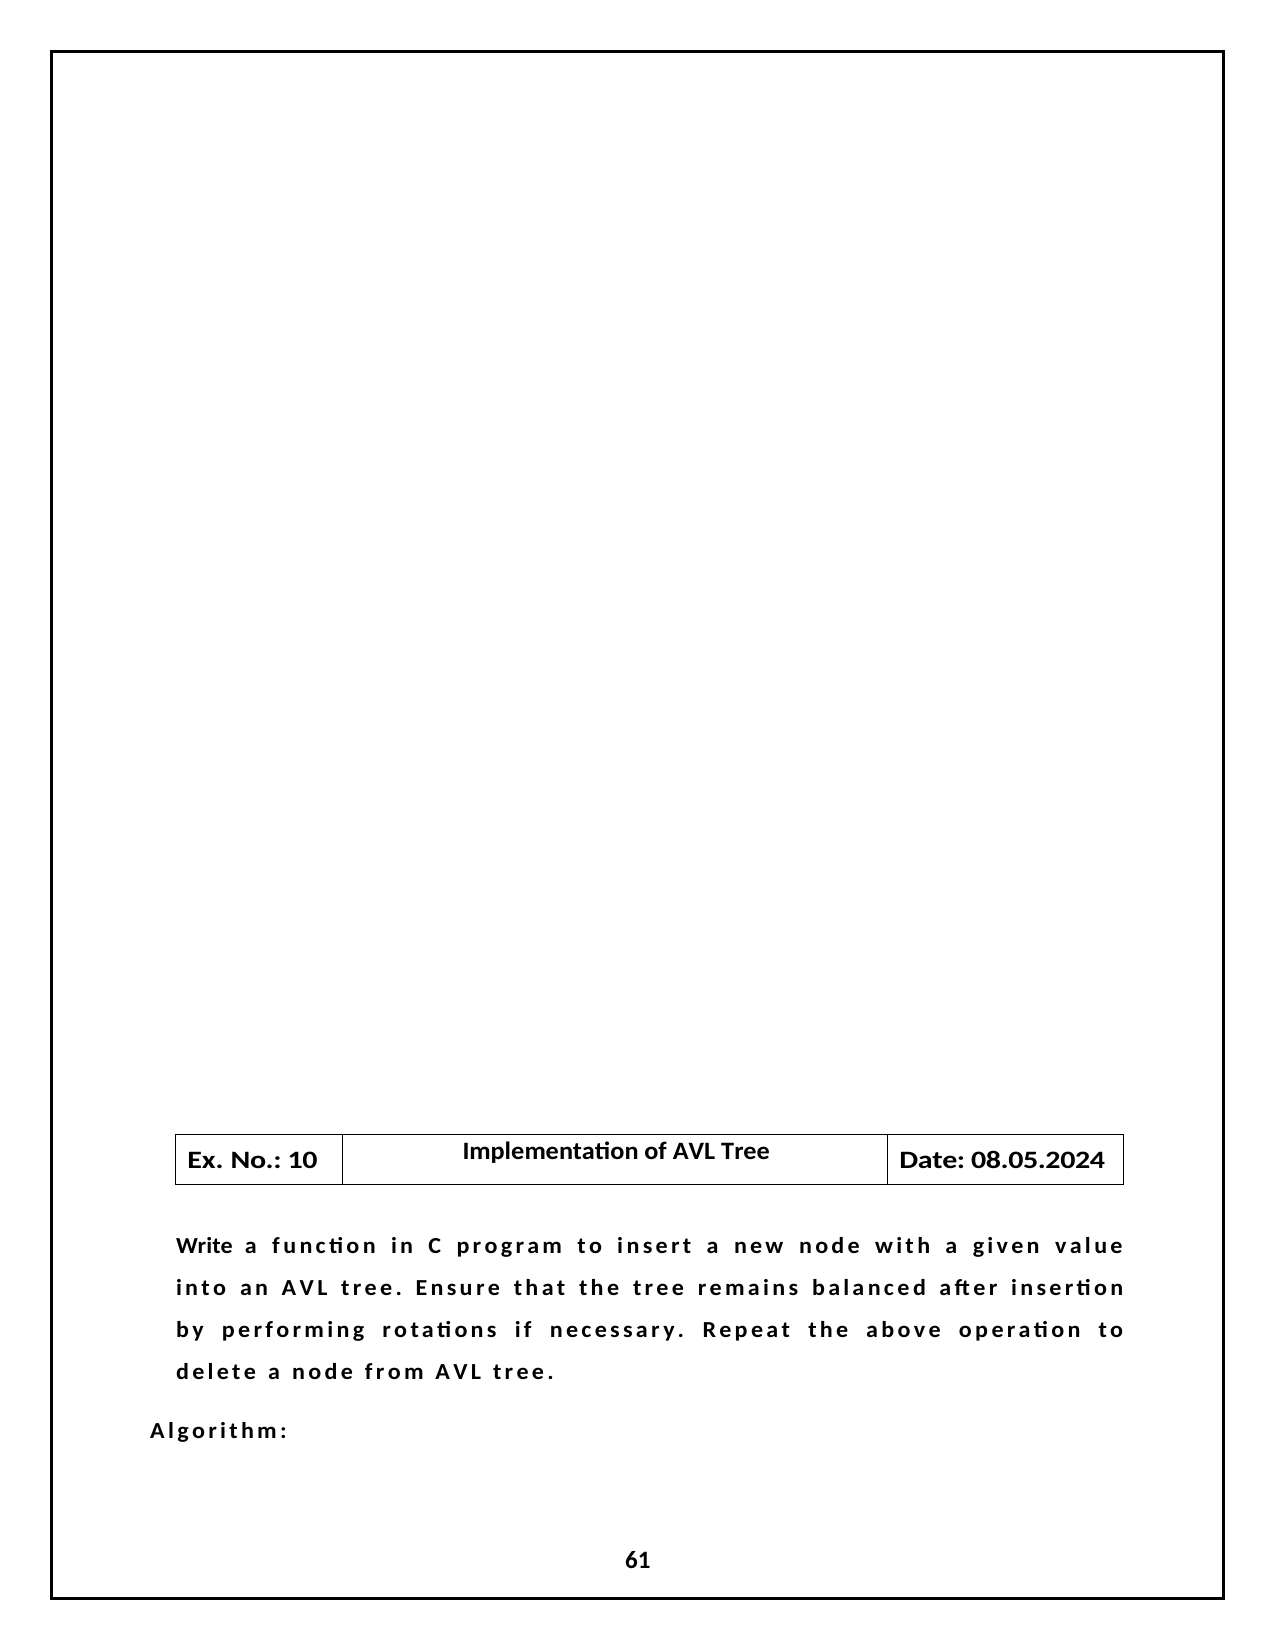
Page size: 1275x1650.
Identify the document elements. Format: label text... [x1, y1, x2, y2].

text Algorithm: [150, 1416, 1125, 1444]
table_header Implementation of AVL Tree [343, 1135, 887, 1183]
table_header Ex. No.: 10 [176, 1135, 342, 1183]
table_header Date: 08.05.2024 [888, 1135, 1123, 1183]
text Write a function in C program to insert a new node with a given value into an AVL tree. Ensure that the tree remains balanced after insertion by performing rotations if necessary. Repeat the above operation to delete a node from AVL tree. [176, 1231, 1125, 1385]
